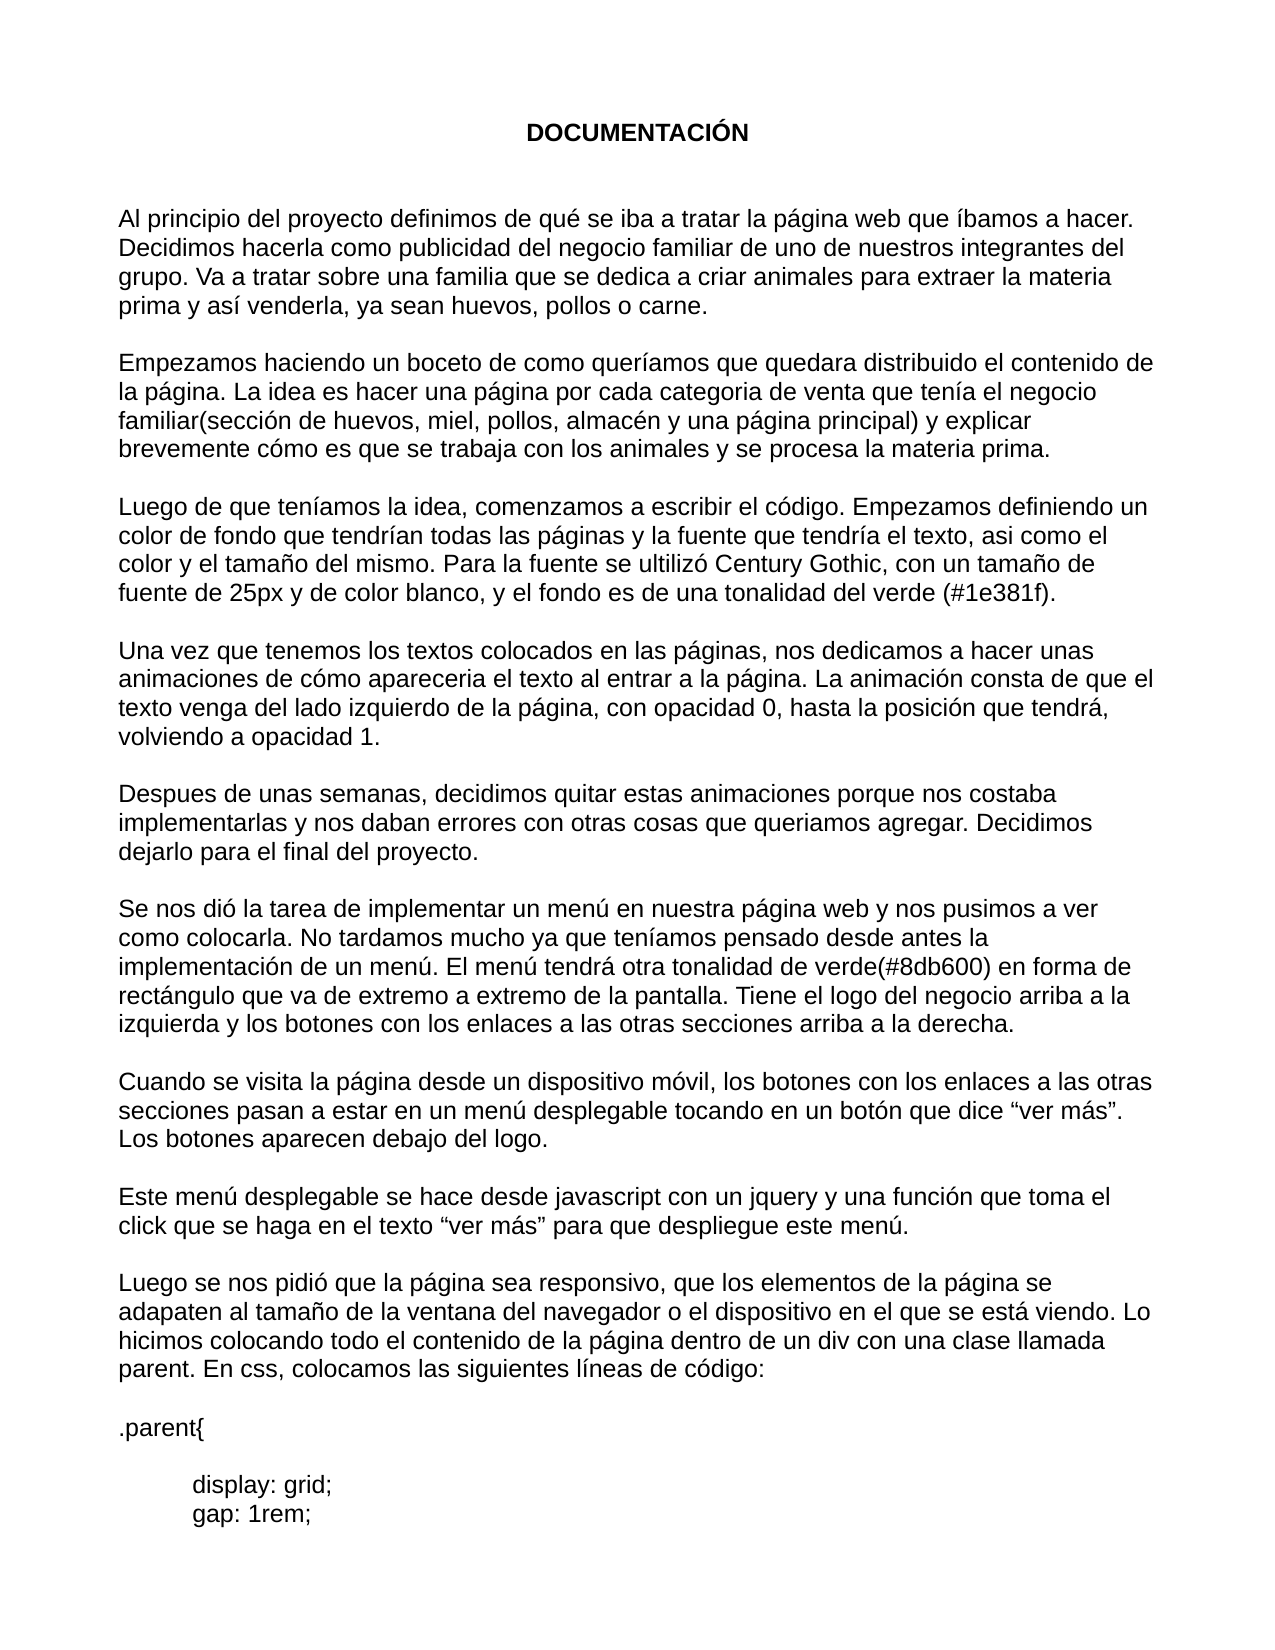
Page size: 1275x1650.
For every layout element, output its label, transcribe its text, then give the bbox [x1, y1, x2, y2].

text DOCUMENTACIÓN [118, 118, 1157, 147]
text .parent{ [118, 1413, 1157, 1442]
text Este menú desplegable se hace desde javascript con un jquery y una función que toma el click que se haga en el texto “ver más” para que despliegue este menú. [118, 1182, 1157, 1239]
text Al principio del proyecto definimos de qué se iba a tratar la página web que íbamos a hacer. Decidimos hacerla como publicidad del negocio familiar de uno de nuestros integrantes del grupo. Va a tratar sobre una familia que se dedica a criar animales para extraer la materia prima y así venderla, ya sean huevos, pollos o carne. [118, 204, 1157, 319]
text Se nos dió la tarea de implementar un menú en nuestra página web y nos pusimos a ver como colocarla. No tardamos mucho ya que teníamos pensado desde antes la implementación de un menú. El menú tendrá otra tonalidad de verde(#8db600) en forma de rectángulo que va de extremo a extremo de la pantalla. Tiene el logo del negocio arriba a la izquierda y los botones con los enlaces a las otras secciones arriba a la derecha. [118, 894, 1157, 1038]
text Despues de unas semanas, decidimos quitar estas animaciones porque nos costaba implementarlas y nos daban errores con otras cosas que queriamos agregar. Decidimos dejarlo para el final del proyecto. [118, 779, 1157, 866]
text Empezamos haciendo un boceto de como queríamos que quedara distribuido el contenido de la página. La idea es hacer una página por cada categoria de venta que tenía el negocio familiar(sección de huevos, miel, pollos, almacén y una página principal) y explicar brevemente cómo es que se trabaja con los animales y se procesa la materia prima. [118, 348, 1157, 463]
text Luego se nos pidió que la página sea responsivo, que los elementos de la página se adapaten al tamaño de la ventana del navegador o el dispositivo en el que se está viendo. Lo hicimos colocando todo el contenido de la página dentro de un div con una clase llamada parent. En css, colocamos las siguientes líneas de código: [118, 1268, 1157, 1383]
text gap: 1rem; [118, 1499, 1157, 1528]
text display: grid; [118, 1470, 1157, 1499]
text Una vez que tenemos los textos colocados en las páginas, nos dedicamos a hacer unas animaciones de cómo apareceria el texto al entrar a la página. La animación consta de que el texto venga del lado izquierdo de la página, con opacidad 0, hasta la posición que tendrá, volviendo a opacidad 1. [118, 636, 1157, 751]
text Cuando se visita la página desde un dispositivo móvil, los botones con los enlaces a las otras secciones pasan a estar en un menú desplegable tocando en un botón que dice “ver más”. Los botones aparecen debajo del logo. [118, 1067, 1157, 1153]
text Luego de que teníamos la idea, comenzamos a escribir el código. Empezamos definiendo un color de fondo que tendrían todas las páginas y la fuente que tendría el texto, asi como el color y el tamaño del mismo. Para la fuente se ultilizó Century Gothic, con un tamaño de fuente de 25px y de color blanco, y el fondo es de una tonalidad del verde (#1e381f). [118, 492, 1157, 607]
